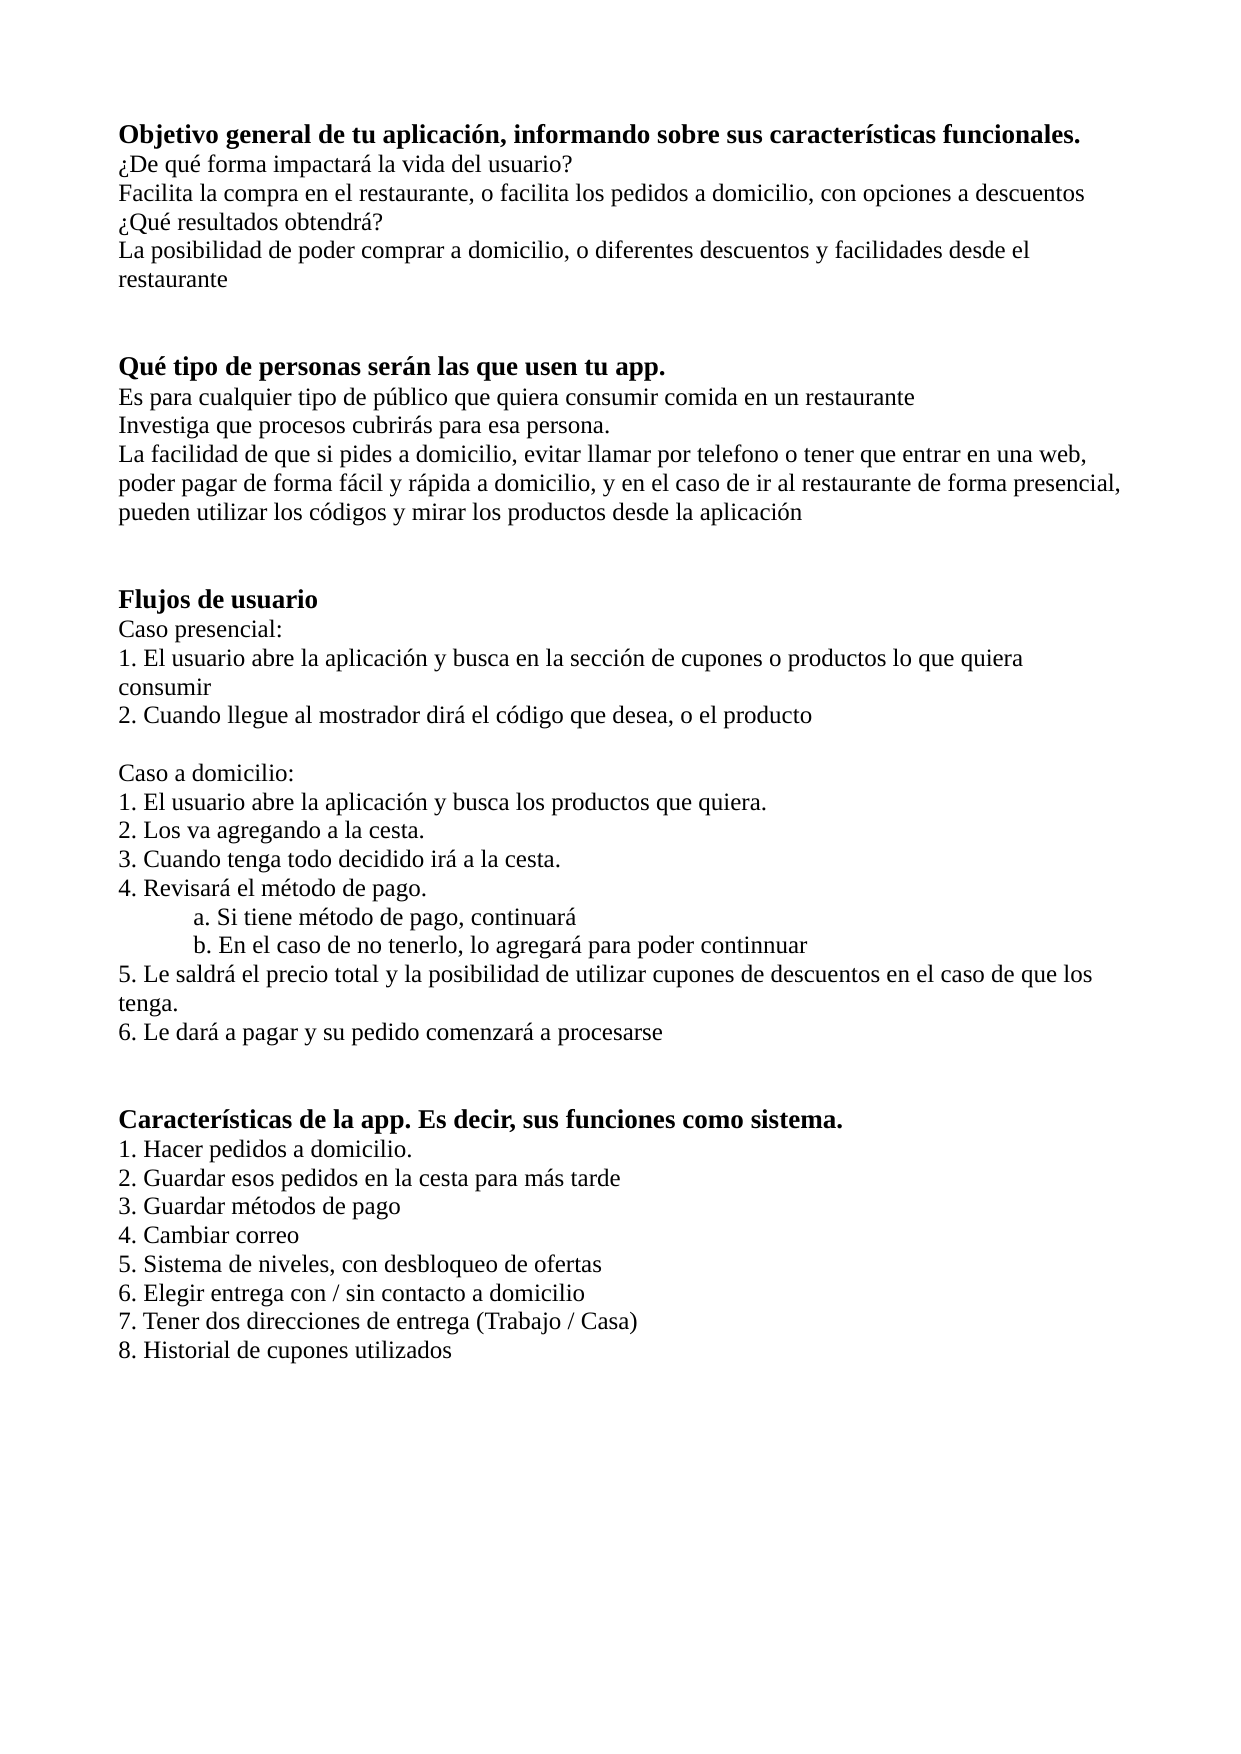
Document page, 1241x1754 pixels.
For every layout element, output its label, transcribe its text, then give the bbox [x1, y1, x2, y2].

text 8. Historial de cupones utilizados [118, 1335, 1122, 1364]
text 2. Guardar esos pedidos en la cesta para más tarde [118, 1163, 1122, 1191]
text Facilita la compra en el restaurante, o facilita los pedidos a domicilio, con opciones a descuentos [118, 178, 1122, 207]
text 2. Cuando llegue al mostrador dirá el código que desea, o el producto [118, 700, 1122, 729]
text 2. Los va agregando a la cesta. [118, 815, 1122, 844]
text a. Si tiene método de pago, continuará [118, 902, 1122, 930]
text 7. Tener dos direcciones de entrega (Trabajo / Casa) [118, 1306, 1122, 1335]
text Investiga que procesos cubrirás para esa persona. [118, 410, 1122, 439]
text 3. Cuando tenga todo decidido irá a la cesta. [118, 844, 1122, 873]
text Qué tipo de personas serán las que usen tu app. [118, 351, 1122, 382]
text 5. Sistema de niveles, con desbloqueo de ofertas [118, 1249, 1122, 1278]
text 1. Hacer pedidos a domicilio. [118, 1134, 1122, 1163]
text La posibilidad de poder comprar a domicilio, o diferentes descuentos y facilidades desde el restaurante [118, 236, 1122, 293]
text 5. Le saldrá el precio total y la posibilidad de utilizar cupones de descuentos en el caso de que los tenga. [118, 959, 1122, 1017]
text Caso presencial: [118, 614, 1122, 643]
text 3. Guardar métodos de pago [118, 1191, 1122, 1220]
text 4. Cambiar correo [118, 1220, 1122, 1249]
text Flujos de usuario [118, 583, 1122, 614]
text 6. Elegir entrega con / sin contacto a domicilio [118, 1278, 1122, 1306]
text Características de la app. Es decir, sus funciones como sistema. [118, 1103, 1122, 1134]
text 1. El usuario abre la aplicación y busca en la sección de cupones o productos lo que quiera consumir [118, 643, 1122, 700]
text 6. Le dará a pagar y su pedido comenzará a procesarse [118, 1017, 1122, 1045]
text Caso a domicilio: [118, 758, 1122, 787]
text b. En el caso de no tenerlo, lo agregará para poder continnuar [118, 930, 1122, 959]
text Es para cualquier tipo de público que quiera consumir comida en un restaurante [118, 382, 1122, 410]
text ¿De qué forma impactará la vida del usuario? [118, 149, 1122, 178]
text La facilidad de que si pides a domicilio, evitar llamar por telefono o tener que entrar en una web, poder pagar de forma fácil y rápida a domicilio, y en el caso de ir al restaurante de forma presencial, pueden utilizar los códigos y mirar los productos desde la aplicación [118, 439, 1122, 525]
text 1. El usuario abre la aplicación y busca los productos que quiera. [118, 787, 1122, 815]
text ¿Qué resultados obtendrá? [118, 207, 1122, 236]
text 4. Revisará el método de pago. [118, 873, 1122, 902]
text Objetivo general de tu aplicación, informando sobre sus características funcionales. [118, 118, 1122, 149]
